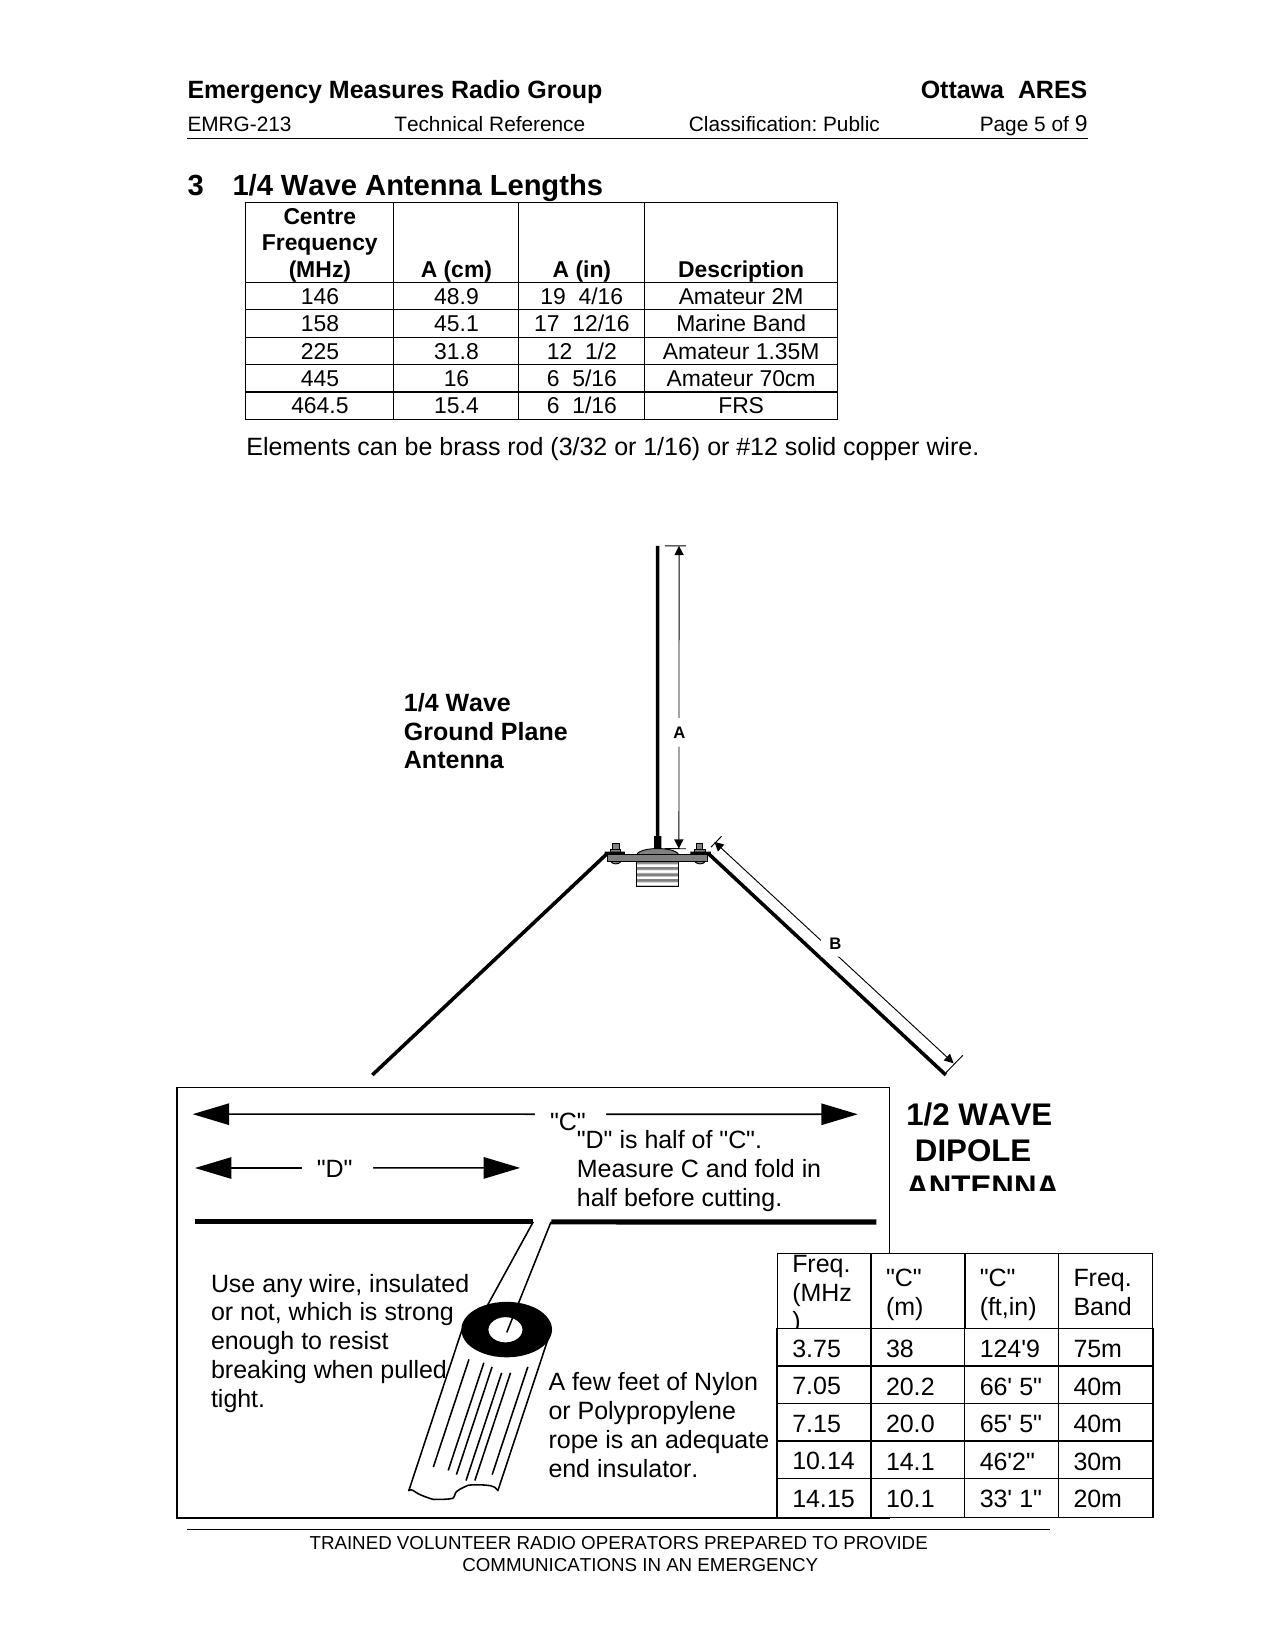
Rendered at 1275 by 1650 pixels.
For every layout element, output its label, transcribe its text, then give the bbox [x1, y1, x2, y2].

table_cell 146 [246, 283, 393, 309]
table_header Description [645, 203, 837, 282]
table_cell 6 5/16 [519, 365, 644, 391]
table_cell 15.4 [394, 393, 518, 419]
text Elements can be brass rod (3/32 or 1/16) or #12 solid copper wire. [246, 432, 1088, 461]
table_cell 16 [394, 365, 518, 391]
table_cell 12 1/2 [519, 338, 644, 364]
table_header A (in) [519, 203, 644, 282]
table_header A (cm) [394, 203, 518, 282]
table_cell 158 [246, 310, 393, 337]
table_header Centre Frequency (MHz) [246, 203, 393, 282]
table_cell 445 [246, 365, 393, 391]
table_cell 464.5 [246, 393, 393, 419]
table_cell 17 12/16 [519, 310, 644, 337]
subtitle 1/4 Wave Antenna Lengths [187, 168, 1088, 202]
table_cell Amateur 70cm [645, 365, 837, 391]
table_cell 6 1/16 [519, 393, 644, 419]
table_cell 48.9 [394, 283, 518, 309]
table_cell Amateur 1.35M [645, 338, 837, 364]
table_cell 45.1 [394, 310, 518, 337]
table_cell 225 [246, 338, 393, 364]
table_cell FRS [645, 393, 837, 419]
text 1/2 WAVE DIPOLE ANTENNAS [906, 1096, 1079, 1191]
table_cell 31.8 [394, 338, 518, 364]
table_cell 19 4/16 [519, 283, 644, 309]
picture [637, 862, 678, 886]
table_cell Amateur 2M [645, 283, 837, 309]
table_cell Marine Band [645, 310, 837, 337]
